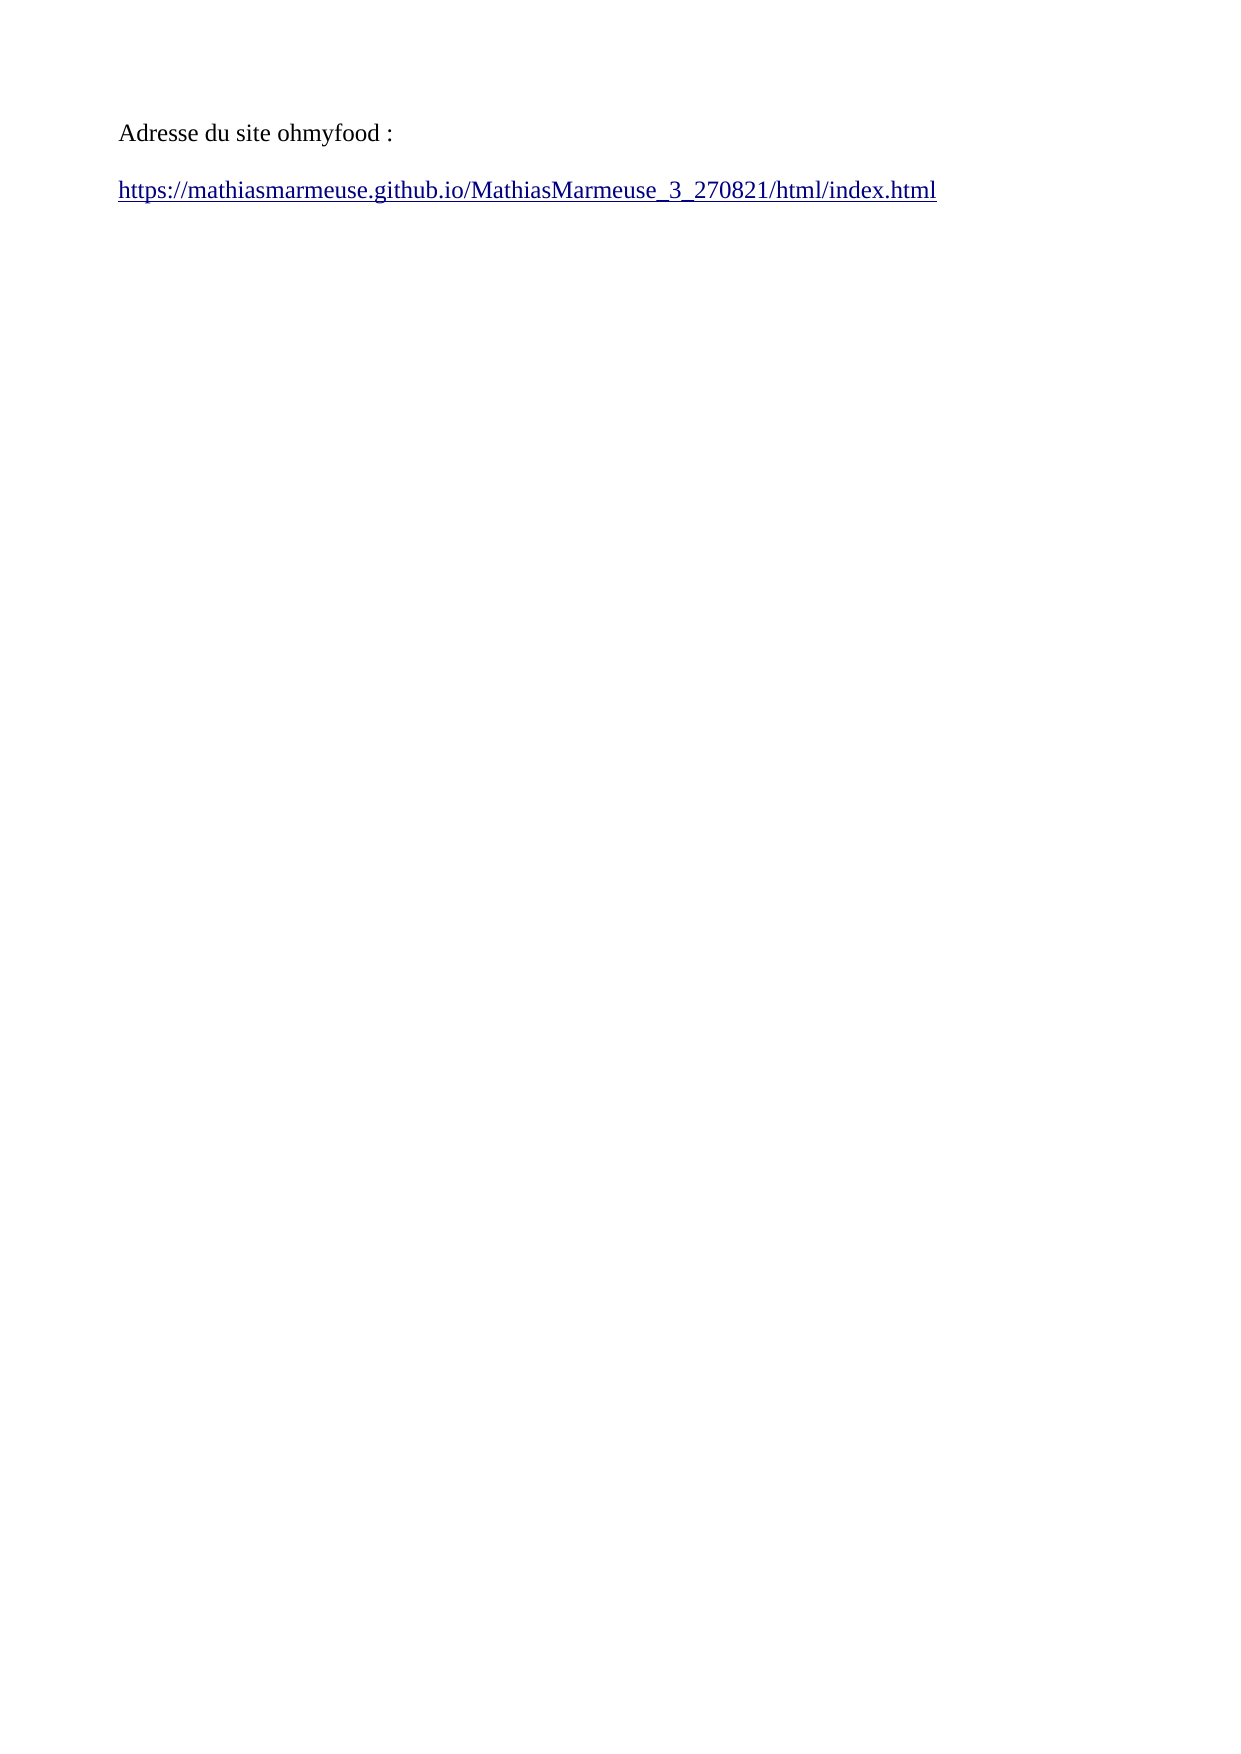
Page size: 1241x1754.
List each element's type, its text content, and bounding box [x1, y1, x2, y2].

text https://mathiasmarmeuse.github.io/MathiasMarmeuse_3_270821/html/index.html [118, 176, 1122, 204]
text Adresse du site ohmyfood : [118, 118, 1122, 147]
